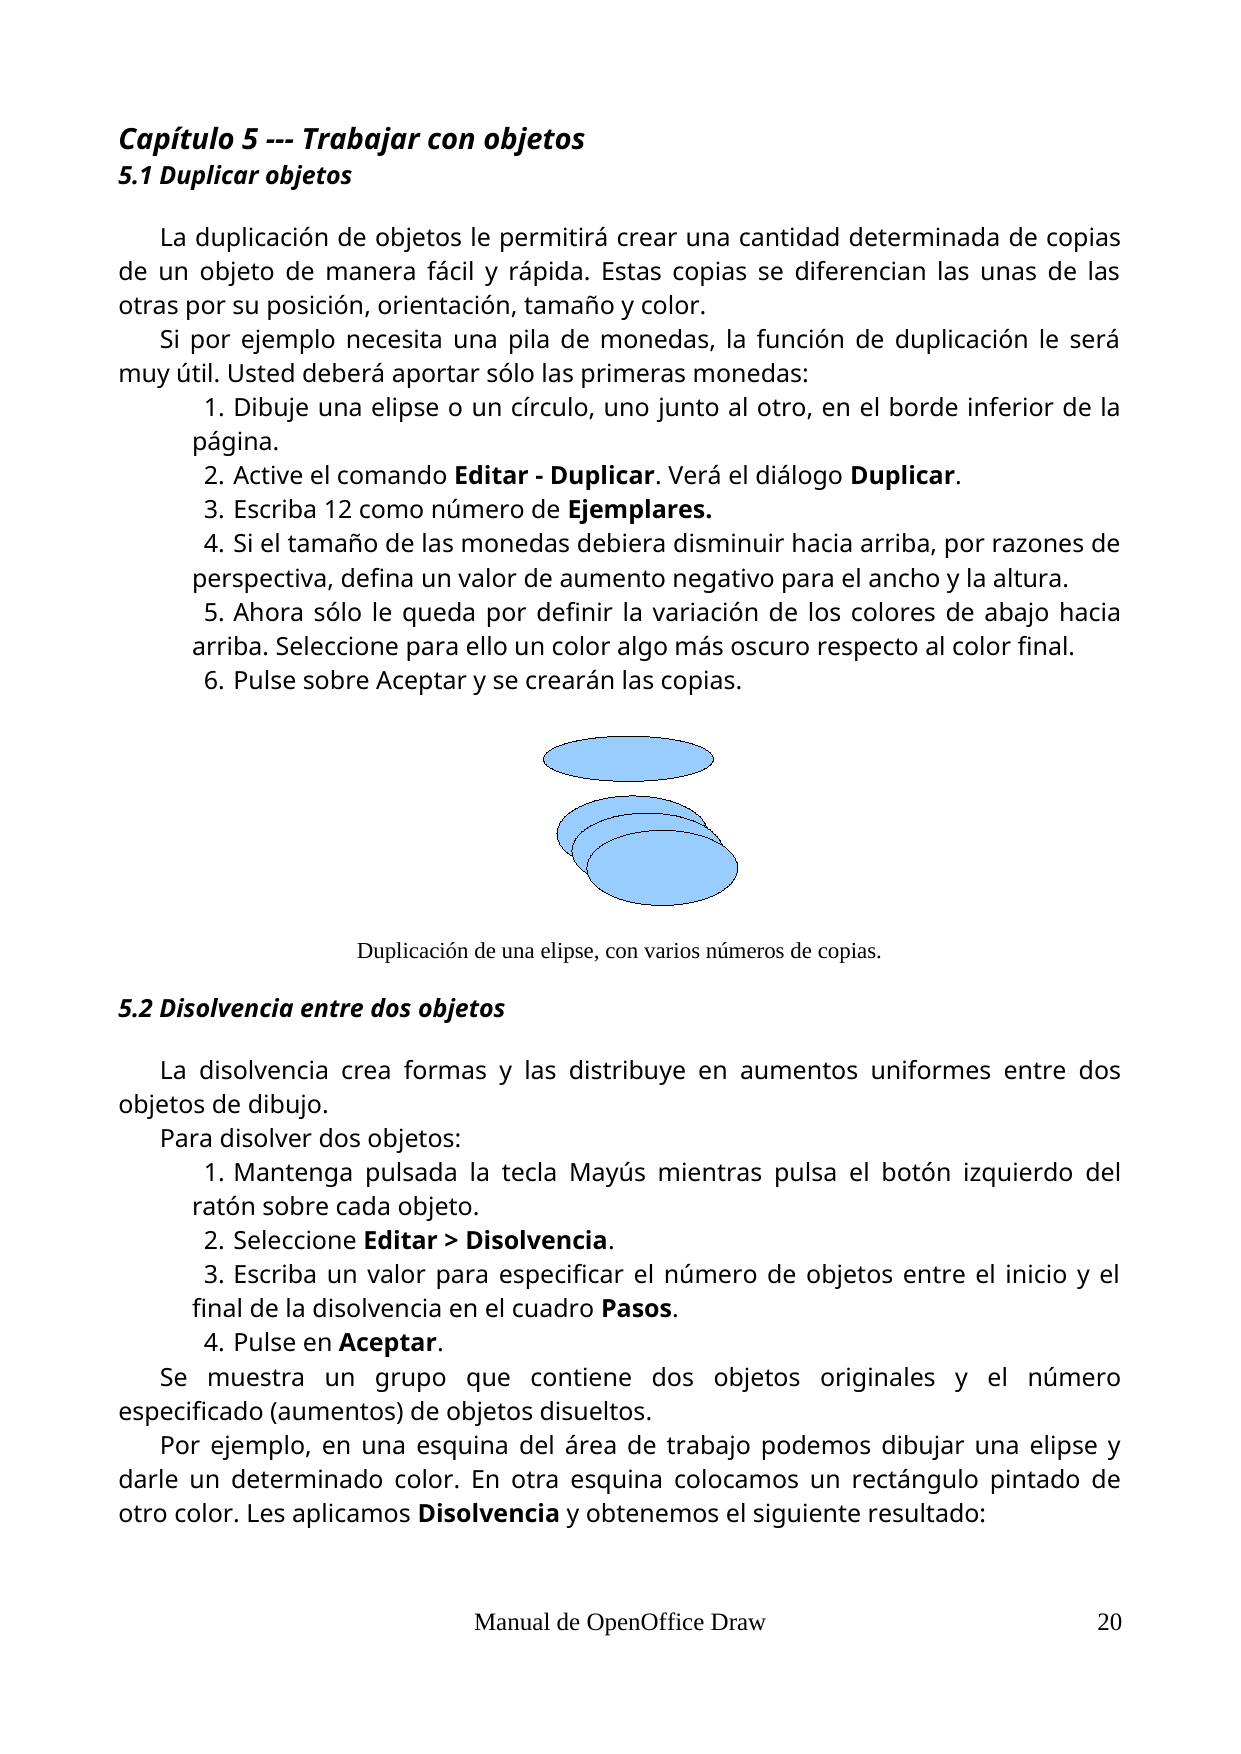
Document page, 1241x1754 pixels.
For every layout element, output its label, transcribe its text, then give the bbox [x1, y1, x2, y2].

text Duplicación de una elipse, con varios números de copias. [118, 938, 1121, 963]
text Se muestra un grupo que contiene dos objetos originales y el número especificado (aumentos) de objetos disueltos. [118, 1359, 1122, 1427]
text 5.2 Disolvencia entre dos objetos [118, 991, 1122, 1025]
list Pulse sobre Aceptar y se crearán las copias. [162, 662, 1122, 696]
text Si por ejemplo necesita una pila de monedas, la función de duplicación le será muy útil. Usted deberá aportar sólo las primeras monedas: [118, 322, 1122, 390]
text Capítulo 5 --- Trabajar con objetos [118, 118, 1122, 158]
list Escriba 12 como número de Ejemplares. [162, 492, 1122, 526]
list Ahora sólo le queda por definir la variación de los colores de abajo hacia arriba. Seleccione para ello un color algo más oscuro respecto al color final. [162, 594, 1122, 662]
list Si el tamaño de las monedas debiera disminuir hacia arriba, por razones de perspectiva, defina un valor de aumento negativo para el ancho y la altura. [162, 526, 1122, 594]
list Dibuje una elipse o un círculo, uno junto al otro, en el borde inferior de la página. [162, 390, 1122, 458]
text La disolvencia crea formas y las distribuye en aumentos uniformes entre dos objetos de dibujo. [118, 1053, 1122, 1121]
text Por ejemplo, en una esquina del área de trabajo podemos dibujar una elipse y darle un determinado color. En otra esquina colocamos un rectángulo pintado de otro color. Les aplicamos Disolvencia y obtenemos el siguiente resultado: [118, 1427, 1122, 1529]
list Escriba un valor para especificar el número de objetos entre el inicio y el final de la disolvencia en el cuadro Pasos. [162, 1257, 1122, 1325]
list Active el comando Editar - Duplicar. Verá el diálogo Duplicar. [162, 458, 1122, 492]
text Para disolver dos objetos: [118, 1121, 1122, 1155]
list Mantenga pulsada la tecla Mayús mientras pulsa el botón izquierdo del ratón sobre cada objeto. [162, 1155, 1122, 1223]
text La duplicación de objetos le permitirá crear una cantidad determinada de copias de un objeto de manera fácil y rápida. Estas copias se diferencian las unas de las otras por su posición, orientación, tamaño y color. [118, 219, 1122, 322]
text 5.1 Duplicar objetos [118, 158, 1122, 192]
list Seleccione Editar > Disolvencia. [162, 1223, 1122, 1257]
list Pulse en Aceptar. [162, 1325, 1122, 1359]
